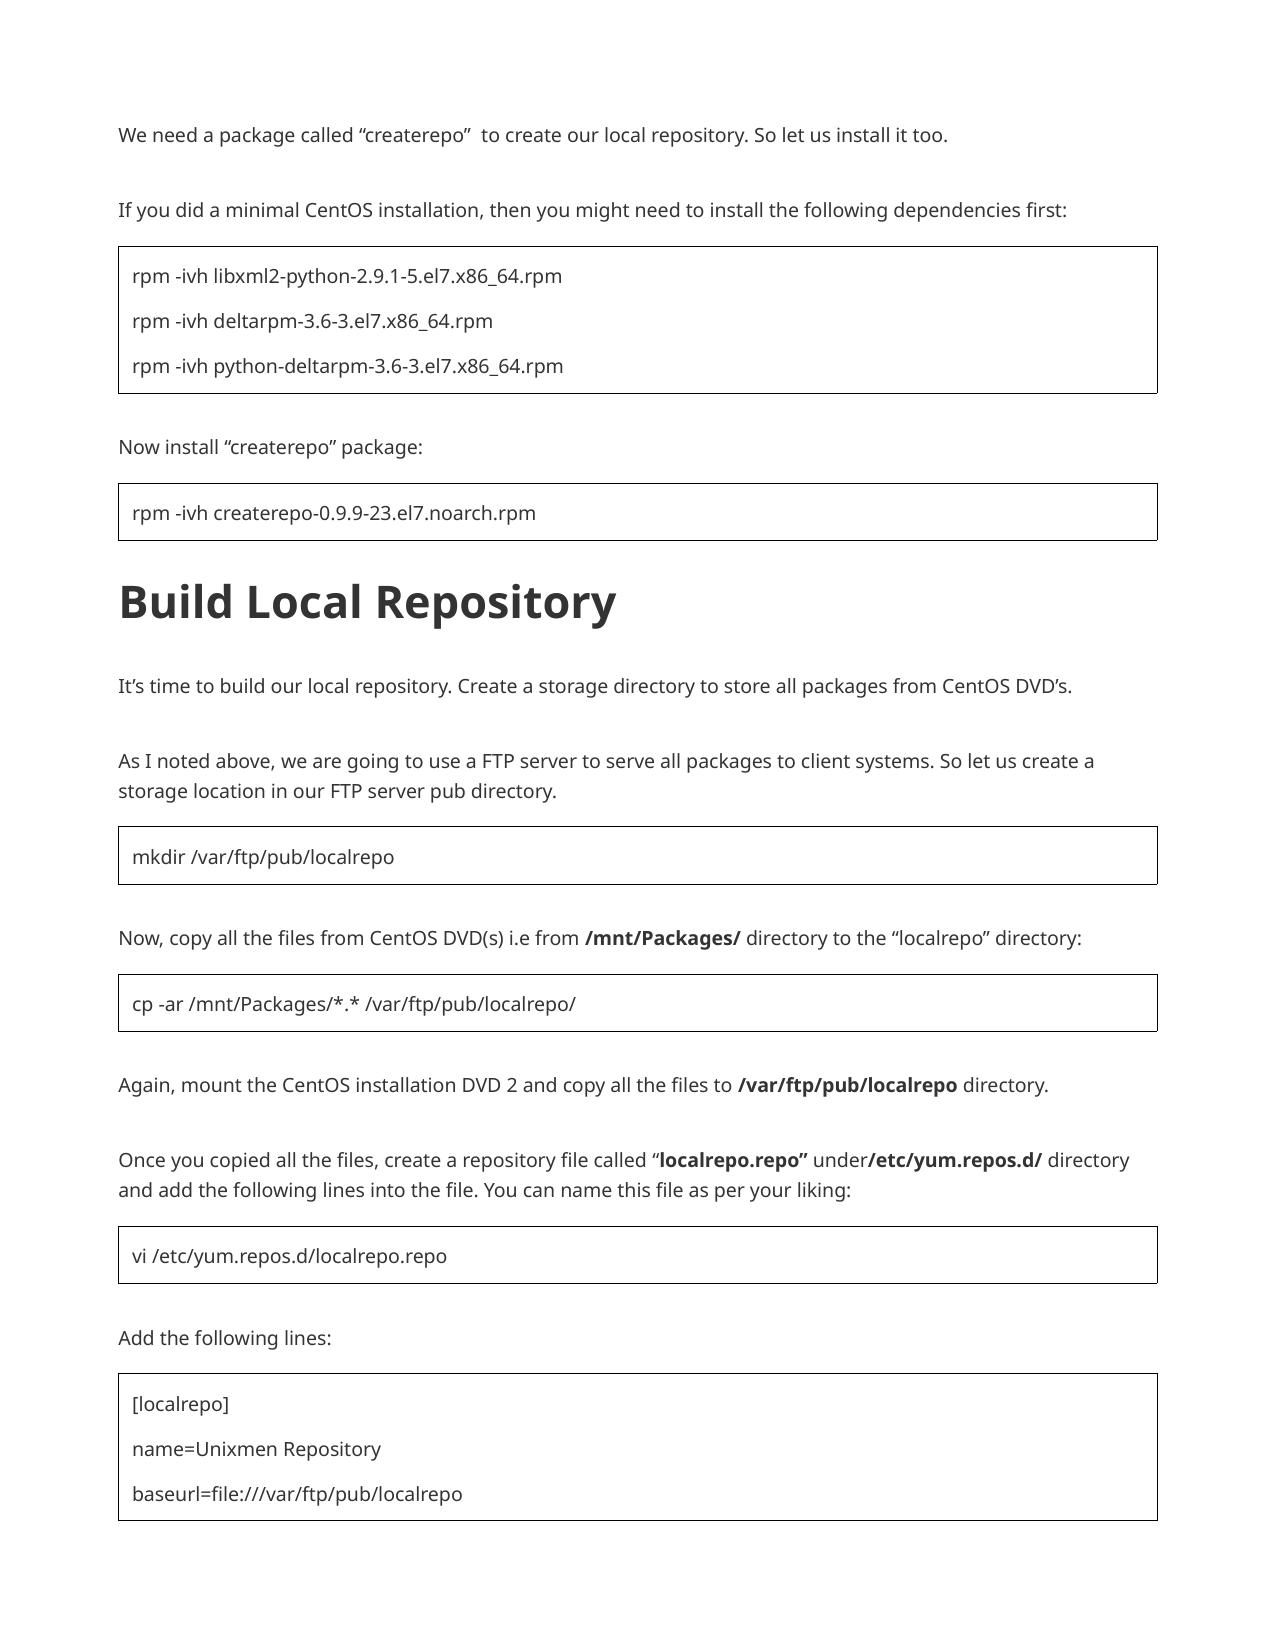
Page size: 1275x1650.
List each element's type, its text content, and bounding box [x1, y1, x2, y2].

text Now install “createrepo” package: [118, 430, 1157, 460]
text rpm -ivh libxml2-python-2.9.1-5.el7.x86_64.rpm [119, 247, 1157, 289]
text mkdir /var/ftp/pub/localrepo [119, 827, 1157, 884]
text rpm -ivh deltarpm-3.6-3.el7.x86_64.rpm [119, 291, 1157, 334]
text name=Unixmen Repository [119, 1418, 1157, 1462]
text Now, copy all the files from CentOS DVD(s) i.e from /mnt/Packages/ directory to the “localrepo” directory: [118, 921, 1157, 951]
subtitle Build Local Repository [118, 570, 1157, 631]
text We need a package called “createrepo” to create our local repository. So let us install it too. [118, 118, 1157, 148]
text If you did a minimal CentOS installation, then you might need to install the following dependencies first: [118, 193, 1157, 223]
text vi /etc/yum.repos.d/localrepo.repo [119, 1227, 1157, 1283]
text rpm -ivh python-deltarpm-3.6-3.el7.x86_64.rpm [119, 336, 1157, 393]
text [localrepo] [119, 1374, 1157, 1417]
text As I noted above, we are going to use a FTP server to serve all packages to client systems. So let us create a storage location in our FTP server pub directory. [118, 744, 1157, 804]
text cp -ar /mnt/Packages/*.* /var/ftp/pub/localrepo/ [119, 975, 1157, 1031]
text It’s time to build our local repository. Create a storage directory to store all packages from CentOS DVD’s. [118, 669, 1157, 699]
text baseurl=file:///var/ftp/pub/localrepo [119, 1463, 1157, 1520]
text Again, mount the CentOS installation DVD 2 and copy all the files to /var/ftp/pub/localrepo directory. [118, 1068, 1157, 1098]
text rpm -ivh createrepo-0.9.9-23.el7.noarch.rpm [119, 484, 1157, 540]
text Once you copied all the files, create a repository file called “localrepo.repo” under/etc/yum.repos.d/ directory and add the following lines into the file. You can name this file as per your liking: [118, 1143, 1157, 1203]
text Add the following lines: [118, 1321, 1157, 1351]
